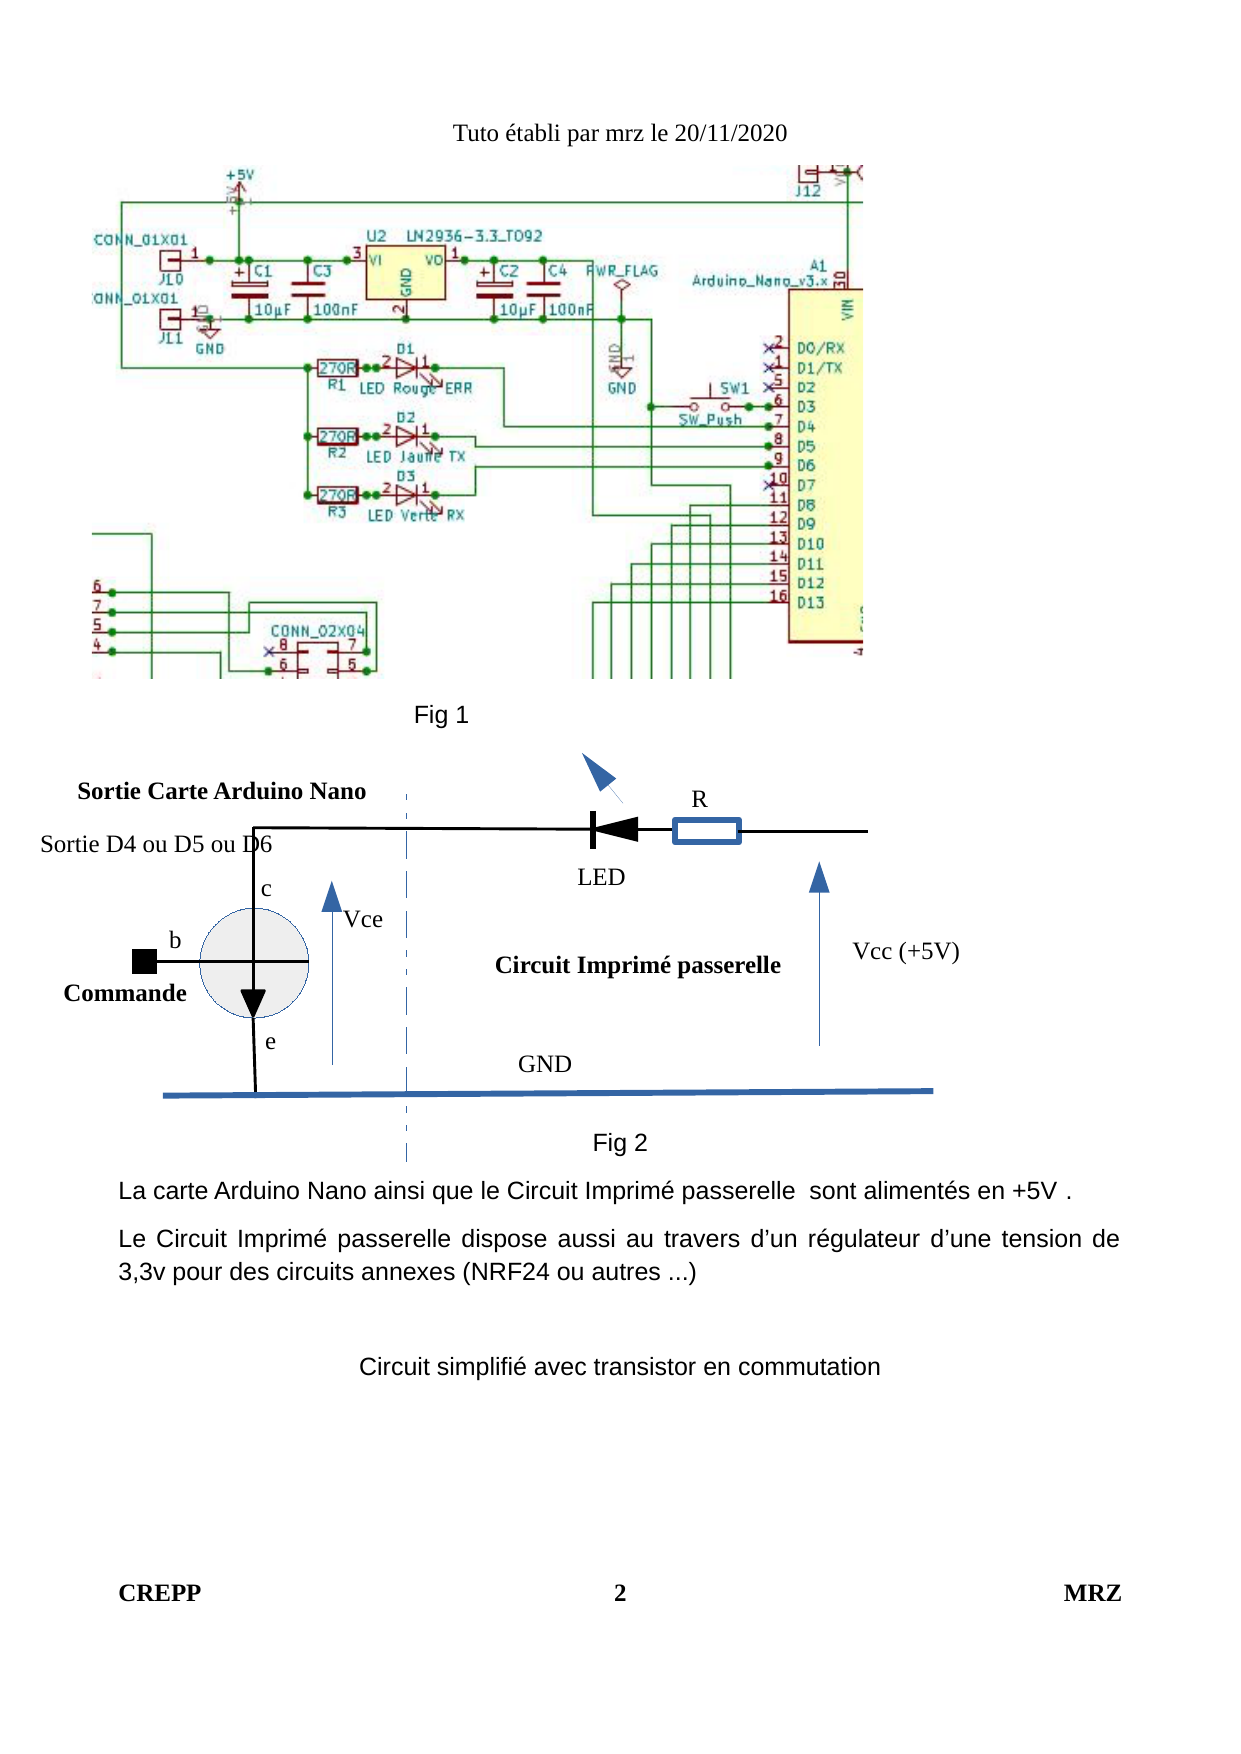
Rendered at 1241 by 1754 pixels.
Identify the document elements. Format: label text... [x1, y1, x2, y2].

text Le Circuit Imprimé passerelle dispose aussi au travers d’un régulateur d’une tension de 3,3v pour des circuits annexes (NRF24 ou autres ...) [118, 1224, 1122, 1285]
text Fig 1 [118, 700, 1122, 729]
picture [91, 165, 864, 679]
text Fig 2 [118, 1128, 1122, 1157]
text Circuit simplifié avec transistor en commutation [118, 1352, 1122, 1381]
text La carte Arduino Nano ainsi que le Circuit Imprimé passerelle sont alimentés en +5V . [118, 1176, 1122, 1205]
